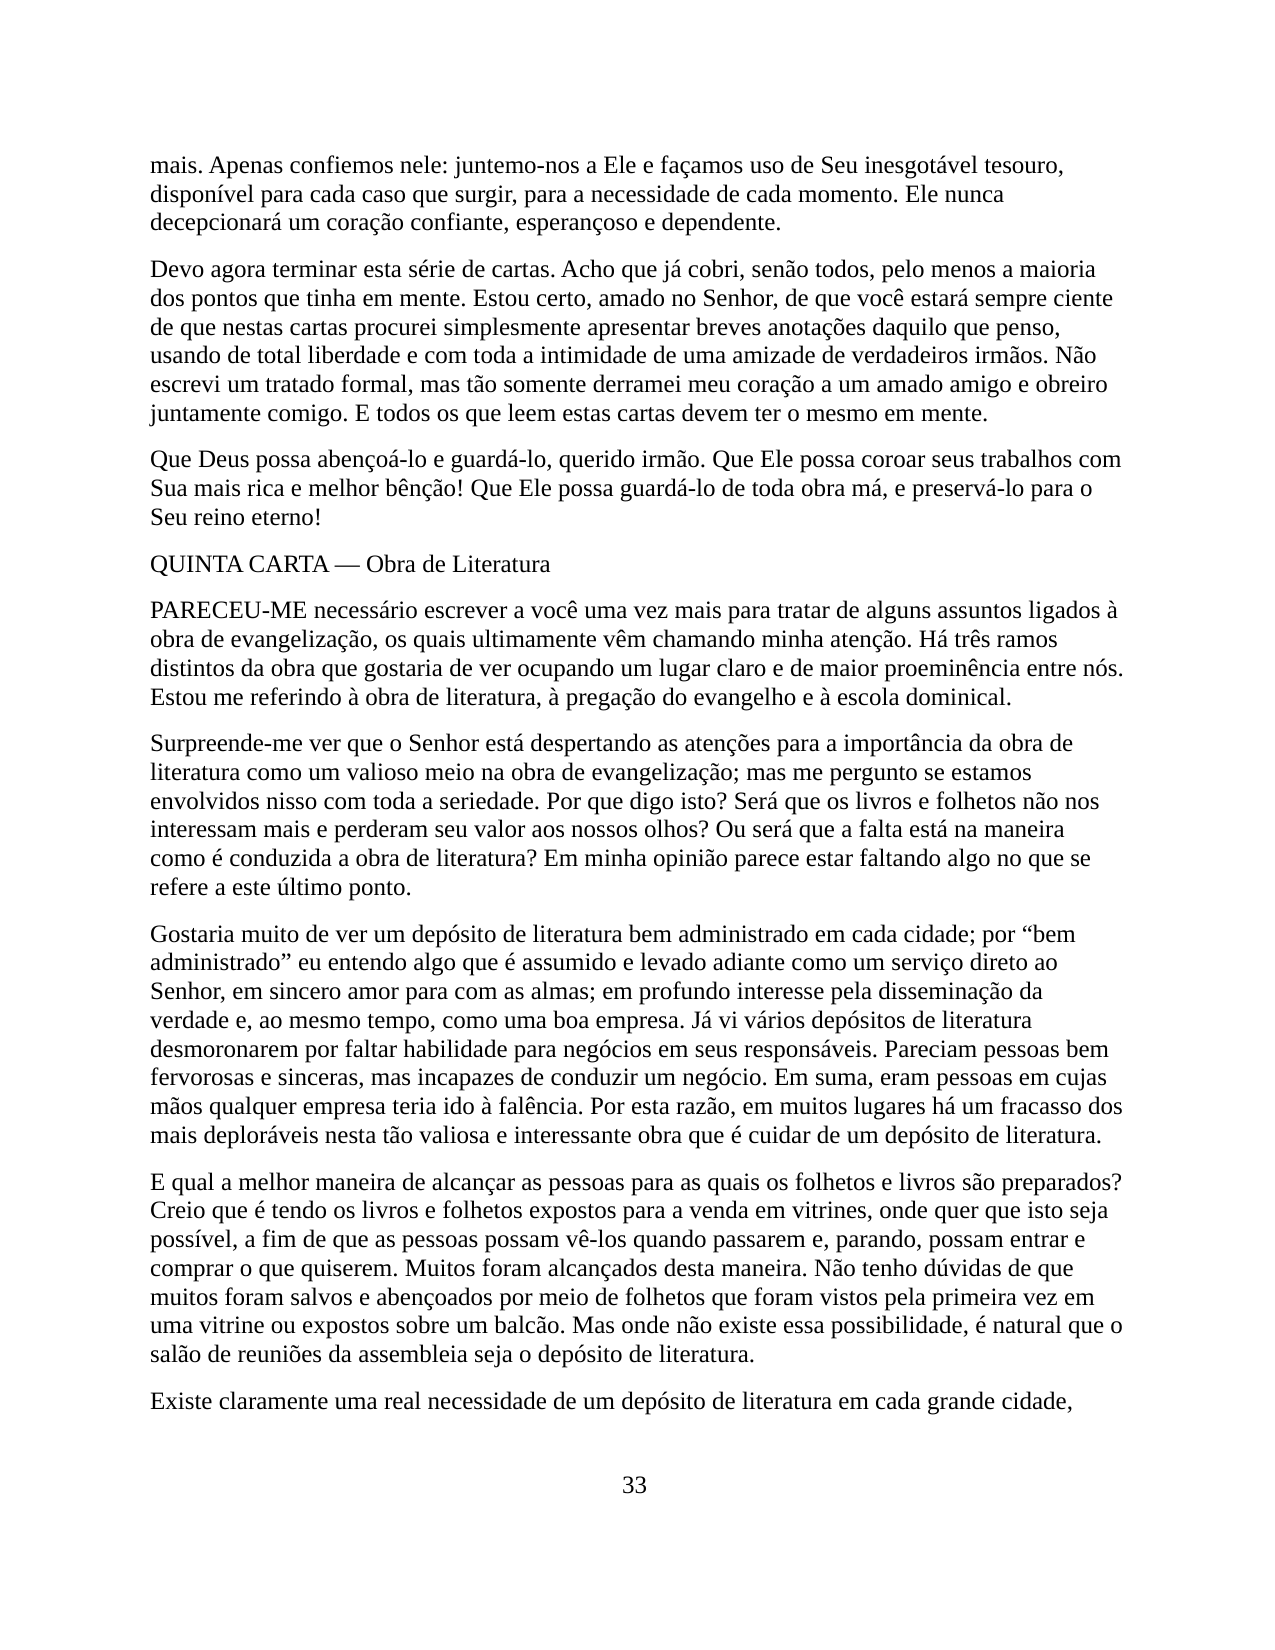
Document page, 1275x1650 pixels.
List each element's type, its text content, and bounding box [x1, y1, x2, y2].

text PARECEU-ME necessário escrever a você uma vez mais para tratar de alguns assuntos ligados à obra de evangelização, os quais ultimamente vêm chamando minha atenção. Há três ramos distintos da obra que gostaria de ver ocupando um lugar claro e de maior proeminência entre nós. Estou me referindo à obra de literatura, à pregação do evangelho e à escola dominical. [150, 595, 1125, 710]
text Existe claramente uma real necessidade de um depósito de literatura em cada grande cidade, [150, 1386, 1125, 1414]
text Gostaria muito de ver um depósito de literatura bem administrado em cada cidade; por “bem administrado” eu entendo algo que é assumido e levado adiante como um serviço direto ao Senhor, em sincero amor para com as almas; em profundo interesse pela disseminação da verdade e, ao mesmo tempo, como uma boa empresa. Já vi vários depósitos de literatura desmoronarem por faltar habilidade para negócios em seus responsáveis. Pareciam pessoas bem fervorosas e sinceras, mas incapazes de conduzir um negócio. Em suma, eram pessoas em cujas mãos qualquer empresa teria ido à falência. Por esta razão, em muitos lugares há um fracasso dos mais deploráveis nesta tão valiosa e interessante obra que é cuidar de um depósito de literatura. [150, 919, 1125, 1149]
text Que Deus possa abençoá-lo e guardá-lo, querido irmão. Que Ele possa coroar seus trabalhos com Sua mais rica e melhor bênção! Que Ele possa guardá-lo de toda obra má, e preservá-lo para o Seu reino eterno! [150, 444, 1125, 531]
text Devo agora terminar esta série de cartas. Acho que já cobri, senão todos, pelo menos a maioria dos pontos que tinha em mente. Estou certo, amado no Senhor, de que você estará sempre ciente de que nestas cartas procurei simplesmente apresentar breves anotações daquilo que penso, usando de total liberdade e com toda a intimidade de uma amizade de verdadeiros irmãos. Não escrevi um tratado formal, mas tão somente derramei meu coração a um amado amigo e obreiro juntamente comigo. E todos os que leem estas cartas devem ter o mesmo em mente. [150, 254, 1125, 427]
text Surpreende-me ver que o Senhor está despertando as atenções para a importância da obra de literatura como um valioso meio na obra de evangelização; mas me pergunto se estamos envolvidos nisso com toda a seriedade. Por que digo isto? Será que os livros e folhetos não nos interessam mais e perderam seu valor aos nossos olhos? Ou será que a falta está na maneira como é conduzida a obra de literatura? Em minha opinião parece estar faltando algo no que se refere a este último ponto. [150, 728, 1125, 901]
text E qual a melhor maneira de alcançar as pessoas para as quais os folhetos e livros são preparados? Creio que é tendo os livros e folhetos expostos para a venda em vitrines, onde quer que isto seja possível, a fim de que as pessoas possam vê-los quando passarem e, parando, possam entrar e comprar o que quiserem. Muitos foram alcançados desta maneira. Não tenho dúvidas de que muitos foram salvos e abençoados por meio de folhetos que foram vistos pela primeira vez em uma vitrine ou expostos sobre um balcão. Mas onde não existe essa possibilidade, é natural que o salão de reuniões da assembleia seja o depósito de literatura. [150, 1167, 1125, 1368]
text mais. Apenas confiemos nele: juntemo-nos a Ele e façamos uso de Seu inesgotável tesouro, disponível para cada caso que surgir, para a necessidade de cada momento. Ele nunca decepcionará um coração confiante, esperançoso e dependente. [150, 150, 1125, 236]
text QUINTA CARTA — Obra de Literatura [150, 549, 1125, 577]
